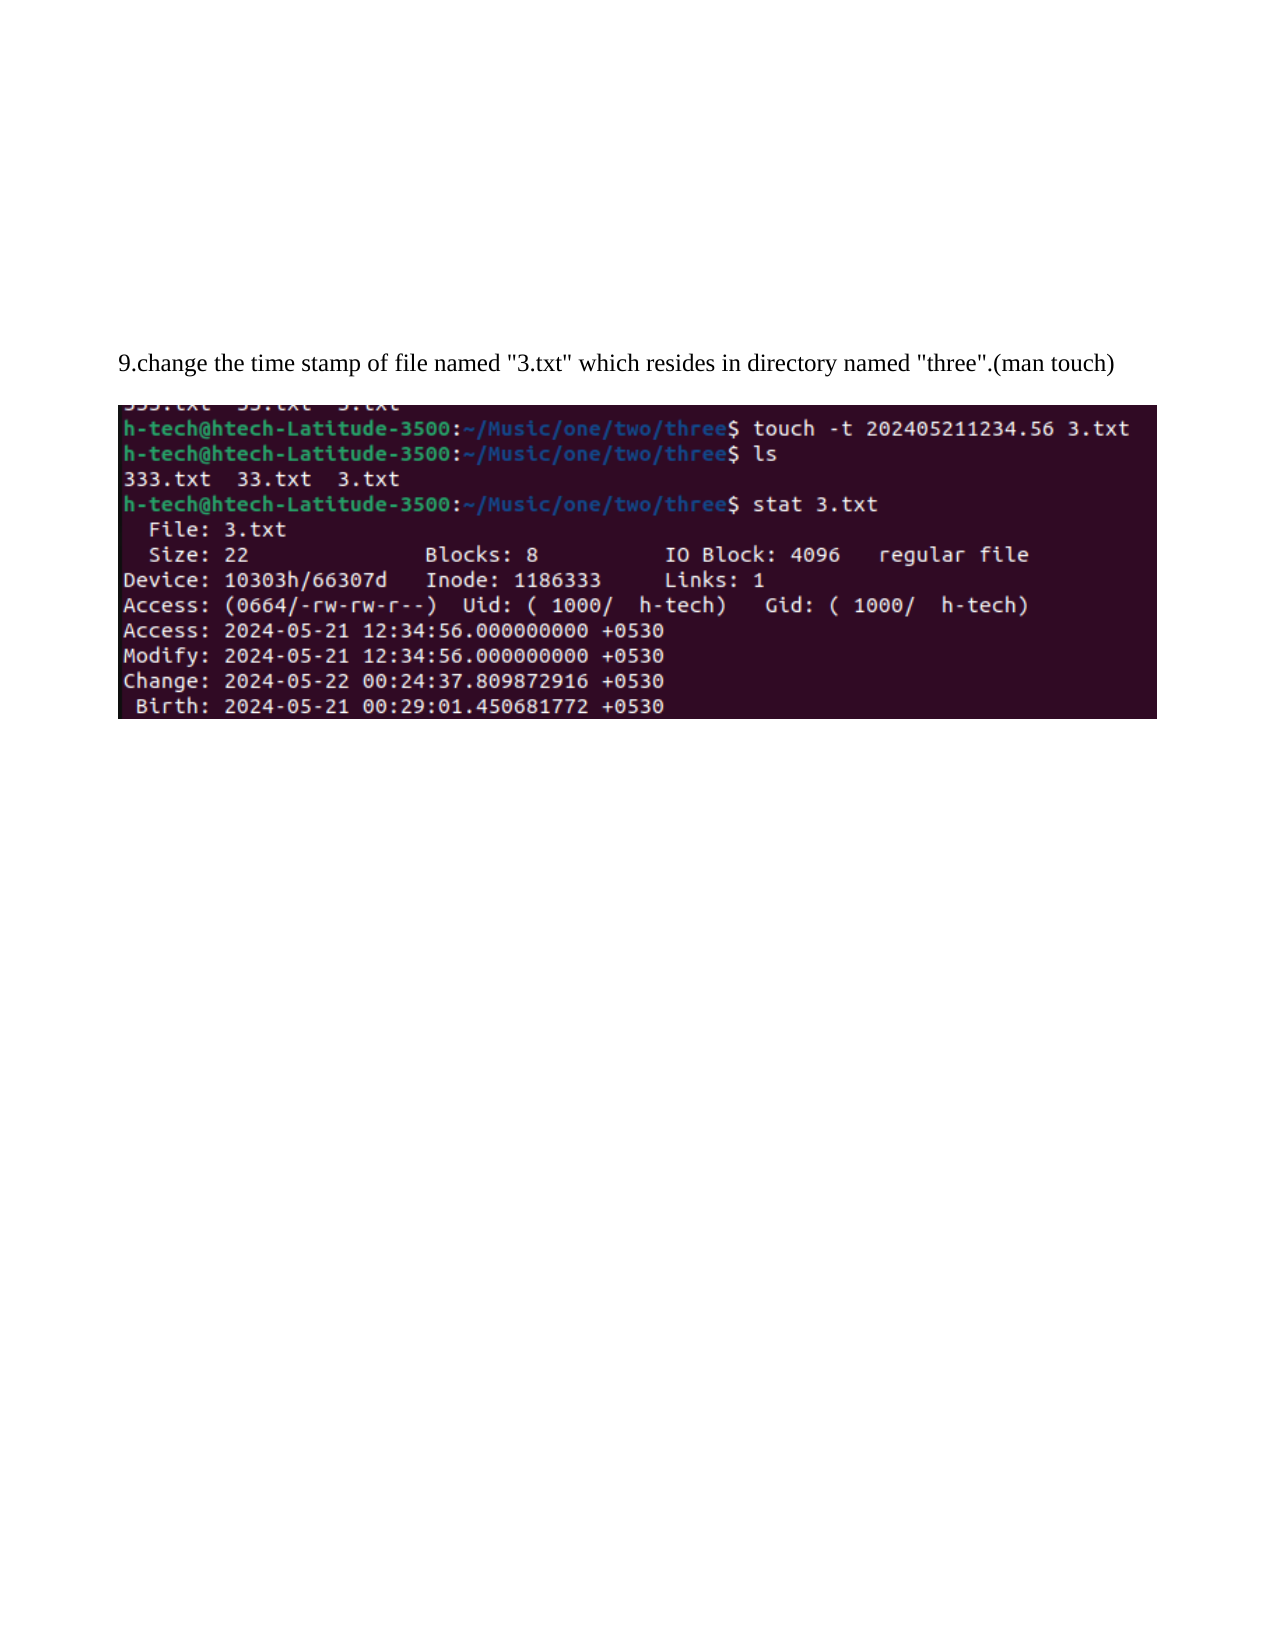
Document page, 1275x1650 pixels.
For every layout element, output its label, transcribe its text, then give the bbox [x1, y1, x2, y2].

picture [118, 405, 1157, 719]
text 9.change the time stamp of file named "3.txt" which resides in directory named "three".(man touch) [118, 348, 1157, 377]
